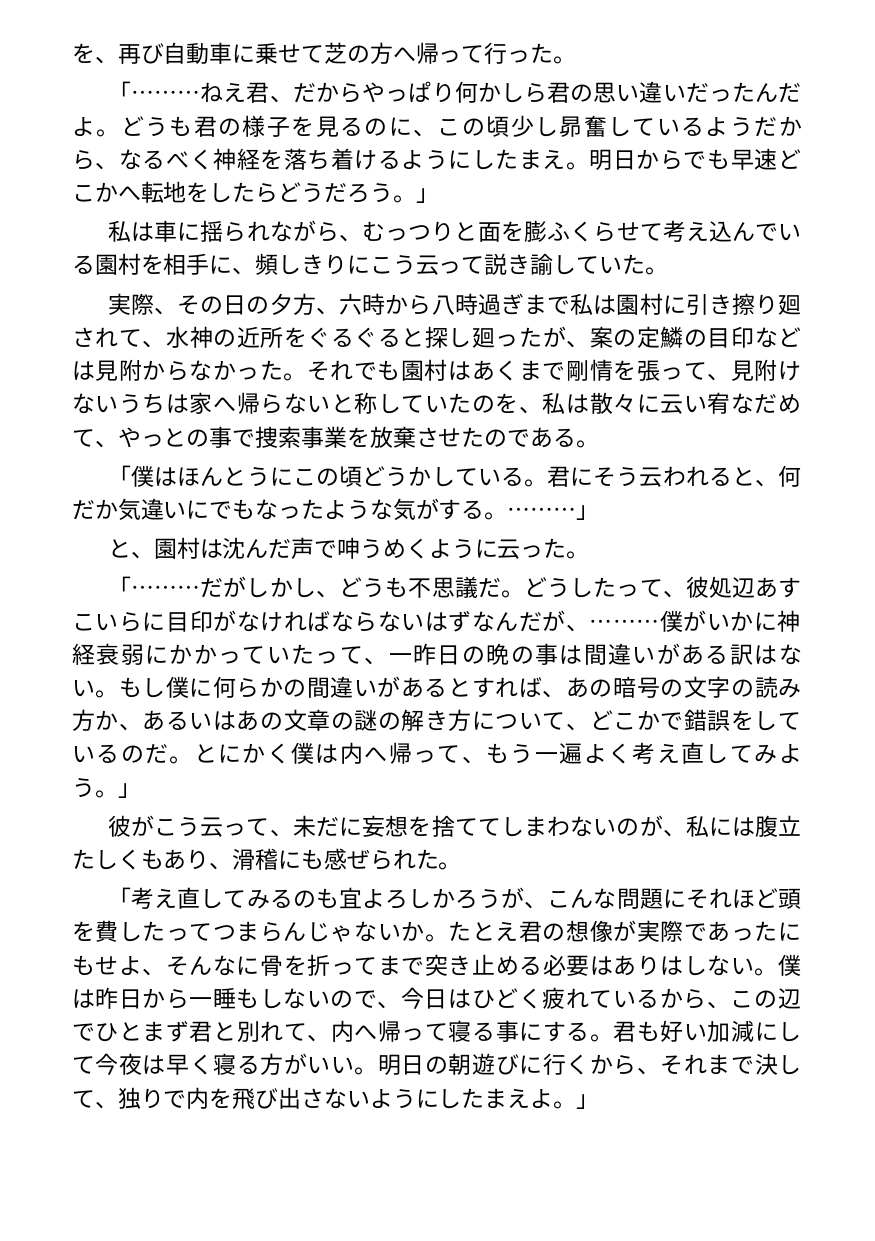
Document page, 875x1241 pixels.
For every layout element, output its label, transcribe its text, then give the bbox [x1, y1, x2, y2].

text を、再び自動車に乗せて芝の方へ帰って行った。 [72, 36, 802, 69]
text 私は車に揺られながら、むっつりと面を膨ふくらせて考え込んでいる園村を相手に、頻しきりにこう云って説き諭していた。 [72, 214, 802, 281]
text 「………ねえ君、だからやっぱり何かしら君の思い違いだったんだよ。どうも君の様子を見るのに、この頃少し昴奮しているようだから、なるべく神経を落ち着けるようにしたまえ。明日からでも早速どこかへ転地をしたらどうだろう。」 [72, 75, 802, 208]
text 「考え直してみるのも宜よろしかろうが、こんな問題にそれほど頭を費したってつまらんじゃないか。たとえ君の想像が実際であったにもせよ、そんなに骨を折ってまで突き止める必要はありはしない。僕は昨日から一睡もしないので、今日はひどく疲れているから、この辺でひとまず君と別れて、内へ帰って寝る事にする。君も好い加減にして今夜は早く寝る方がいい。明日の朝遊びに行くから、それまで決して、独りで内を飛び出さないようにしたまえよ。」 [72, 881, 802, 1114]
text と、園村は沈んだ声で呻うめくように云った。 [72, 531, 802, 564]
text 「僕はほんとうにこの頃どうかしている。君にそう云われると、何だか気違いにでもなったような気がする。………」 [72, 458, 802, 525]
text 実際、その日の夕方、六時から八時過ぎまで私は園村に引き擦り廻されて、水神の近所をぐるぐると探し廻ったが、案の定鱗の目印などは見附からなかった。それでも園村はあくまで剛情を張って、見附けないうちは家へ帰らないと称していたのを、私は散々に云い宥なだめて、やっとの事で捜索事業を放棄させたのである。 [72, 286, 802, 453]
text 「………だがしかし、どうも不思議だ。どうしたって、彼処辺あすこいらに目印がなければならないはずなんだが、………僕がいかに神経衰弱にかかっていたって、一昨日の晩の事は間違いがある訳はない。もし僕に何らかの間違いがあるとすれば、あの暗号の文字の読み方か、あるいはあの文章の謎の解き方について、どこかで錯誤をしているのだ。とにかく僕は内へ帰って、もう一遍よく考え直してみよう。」 [72, 570, 802, 803]
text 彼がこう云って、未だに妄想を捨ててしまわないのが、私には腹立たしくもあり、滑稽にも感ぜられた。 [72, 809, 802, 875]
